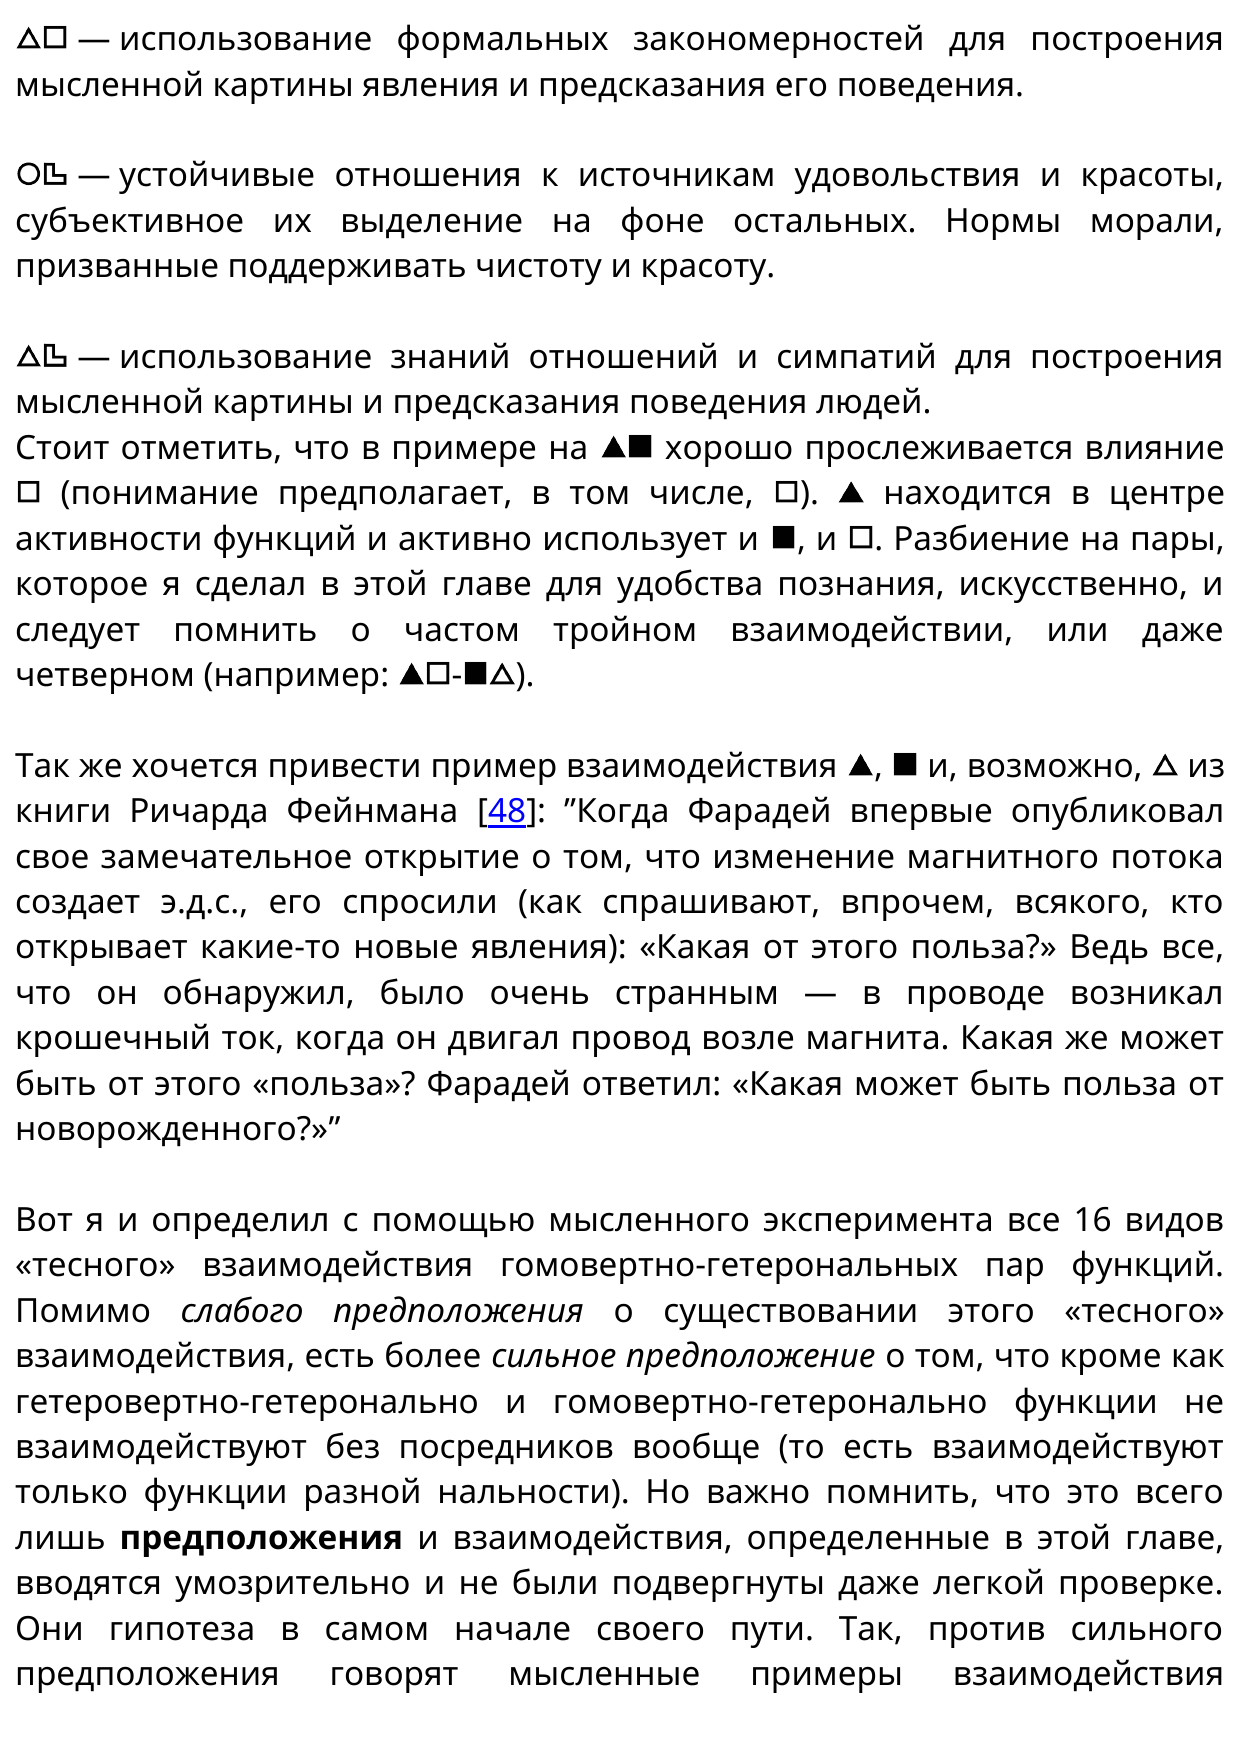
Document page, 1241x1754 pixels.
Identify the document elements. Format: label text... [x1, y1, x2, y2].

picture [770, 523, 797, 551]
picture [15, 478, 42, 505]
picture [1151, 750, 1179, 778]
picture [847, 523, 874, 551]
text — использование знаний отношений и симпатий для построения мысленной картины и предсказания поведения людей. [15, 333, 1225, 424]
picture [15, 160, 69, 187]
picture [773, 478, 800, 505]
picture [462, 659, 516, 687]
text Вот я и определил с помощью мысленного эксперимента все 16 видов «тесного» взаимодействия гомовертно-гетерональных пар функций. Помимо слабого предположения о существовании этого «тесного» взаимодействия, есть более сильное предположение о том, что кроме как гетеровертно-гетеронально и гомовертно-гетеронально функции не взаимодействуют без посредников вообще (то есть взаимодействуют только функции разной нальности). Но важно помнить, что это всего лишь предположения и взаимодействия, определенные в этой главе, вводятся умозрительно и не были подвергнуты даже легкой проверке. Они гипотеза в самом начале своего пути. Так, против сильного предположения говорят мысленные примеры взаимодействия [15, 1196, 1225, 1695]
picture [847, 750, 874, 778]
picture [891, 750, 919, 778]
text Стоит отметить, что в примере на хорошо прослеживается влияние (понимание предполагает, в том числе, ). находится в центре активности функций и активно использует и , и . Разбиение на пары, которое я сделал в этой главе для удобства познания, искусственно, и следует помнить о частом тройном взаимодействии, или даже четверном (например: -). [15, 424, 1225, 696]
picture [837, 478, 865, 505]
picture [600, 432, 654, 460]
text — использование формальных закономерностей для построения мысленной картины явления и предсказания его поведения. [15, 15, 1225, 106]
picture [15, 23, 69, 51]
picture [15, 341, 69, 369]
text — устойчивые отношения к источникам удовольствия и красоты, субъективное их выделение на фоне остальных. Нормы морали, призванные поддерживать чистоту и красоту. [15, 151, 1225, 287]
text Так же хочется привести пример взаимодействия , и, возможно, из книги Ричарда Фейнмана [48]: ”Когда Фарадей впервые опубликовал свое замечательное открытие о том, что изменение магнитного потока создает э.д.с., его спросили (как спрашивают, впрочем, всякого, кто открывает какие-то новые явления): «Какая от этого польза?» Ведь все, что он обнаружил, было очень странным — в проводе возникал крошечный ток, когда он двигал провод возле магнита. Какая же может быть от этого «польза»? Фарадей ответил: «Какая может быть польза от новорожденного?»” [15, 742, 1225, 1150]
picture [398, 659, 452, 687]
